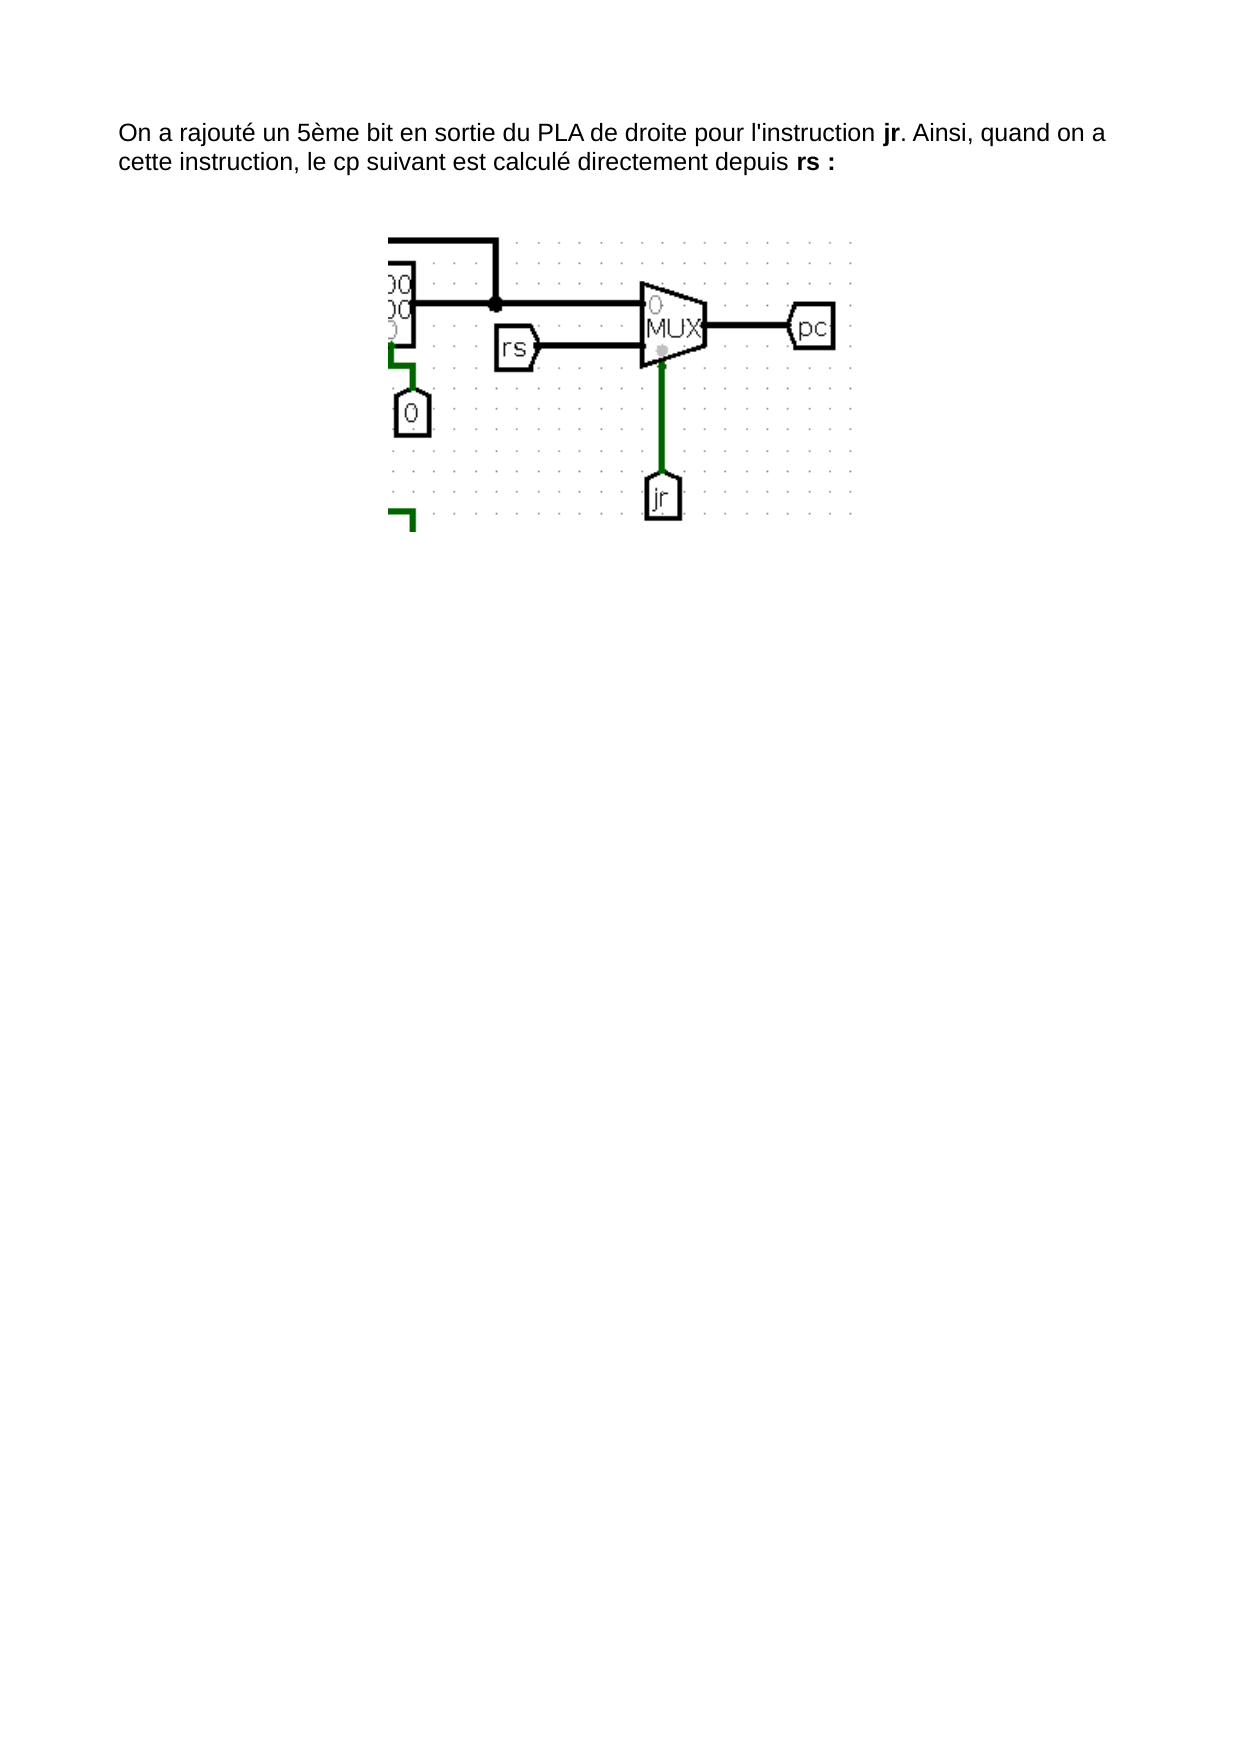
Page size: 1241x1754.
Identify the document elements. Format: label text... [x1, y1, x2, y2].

picture [388, 233, 853, 532]
text On a rajouté un 5ème bit en sortie du PLA de droite pour l'instruction jr. Ainsi, quand on a cette instruction, le cp suivant est calculé directement depuis rs : [118, 118, 1122, 176]
